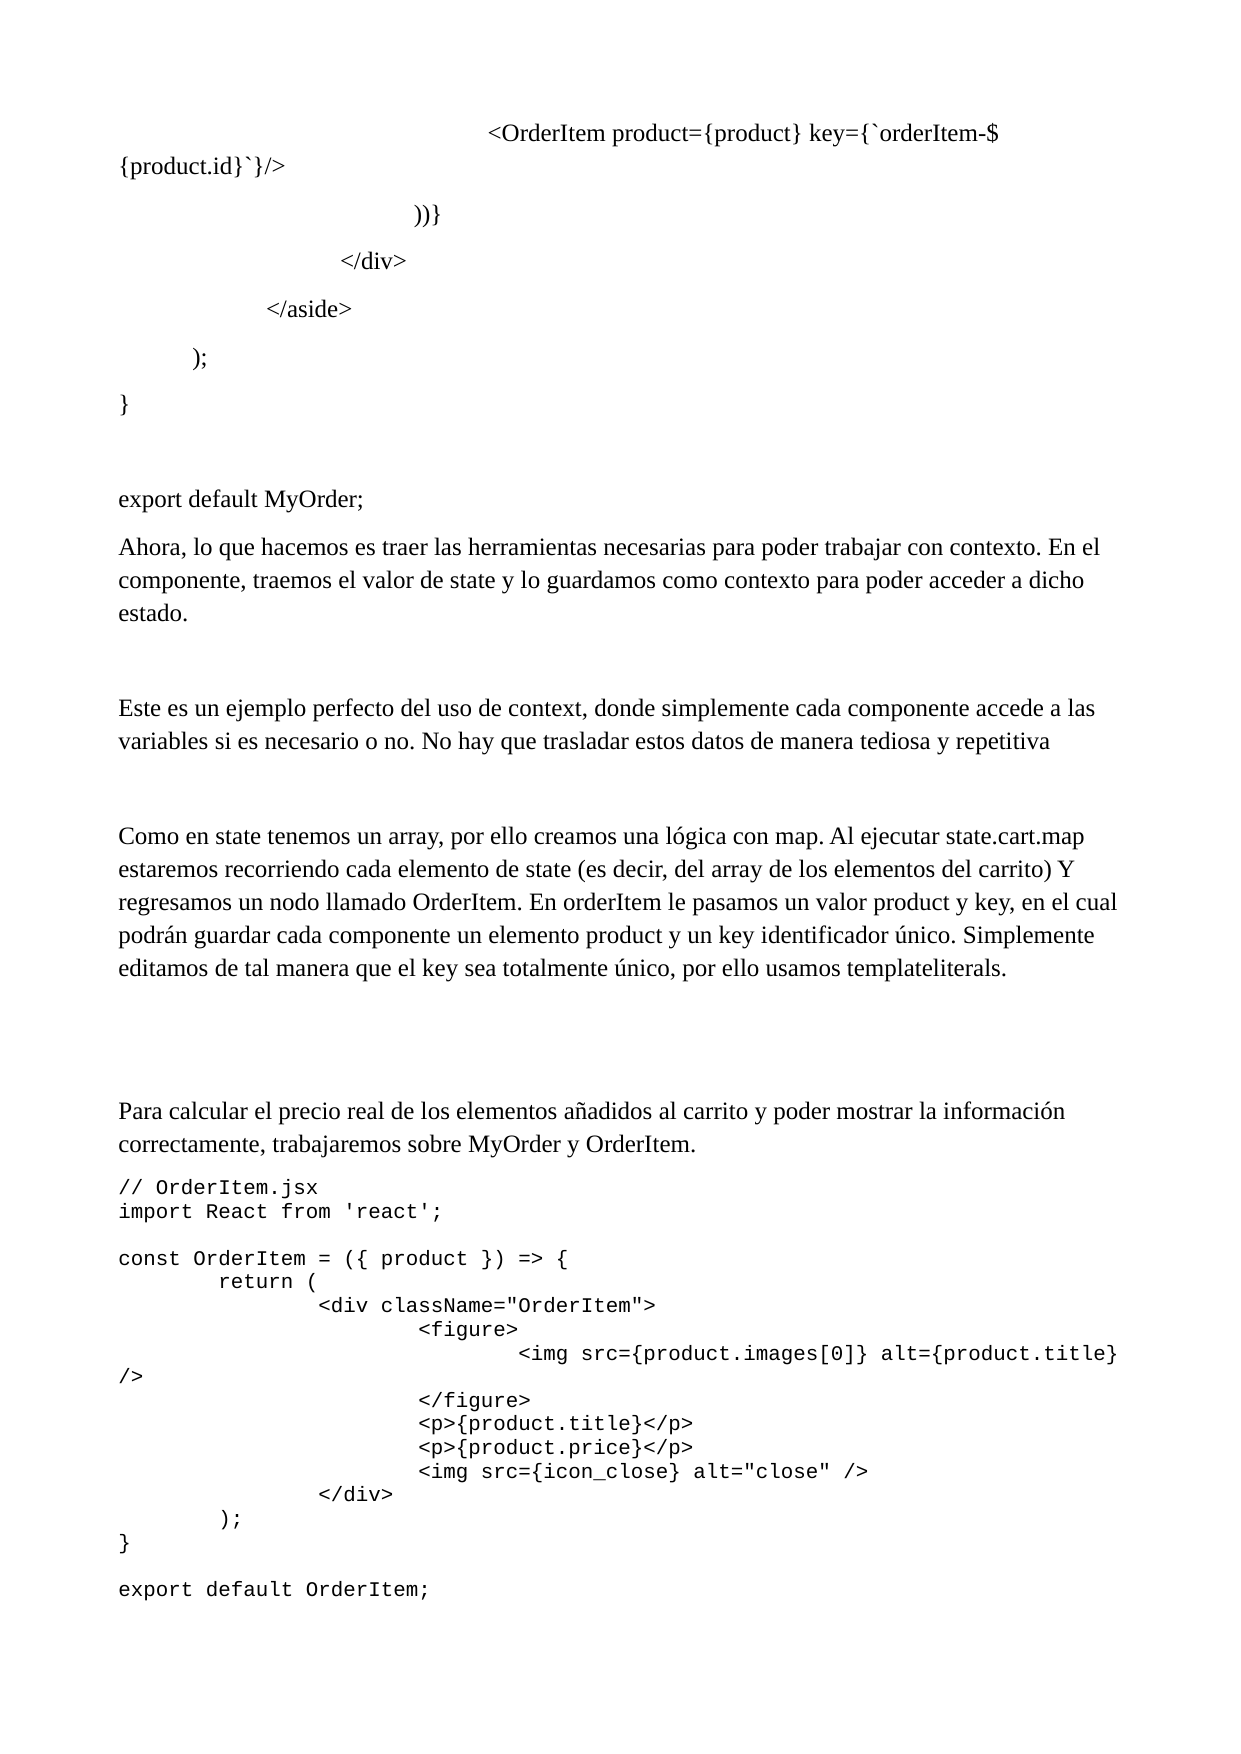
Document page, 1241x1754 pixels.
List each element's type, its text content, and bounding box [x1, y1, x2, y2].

text <OrderItem product={product} key={`orderItem-${product.id}`}/> [118, 118, 1122, 180]
text <img src={icon_close} alt="close" /> [118, 1461, 1122, 1484]
text <div className="OrderItem"> [118, 1295, 1122, 1319]
text ))} [118, 199, 1122, 227]
text <figure> [118, 1319, 1122, 1342]
text return ( [118, 1272, 1122, 1295]
text } [118, 389, 1122, 418]
text Para calcular el precio real de los elementos añadidos al carrito y poder mostrar la información correctamente, trabajaremos sobre MyOrder y OrderItem. [118, 1096, 1122, 1158]
text <p>{product.price}</p> [118, 1437, 1122, 1461]
text import React from 'react'; [118, 1201, 1122, 1224]
text </figure> [118, 1390, 1122, 1413]
text <p>{product.title}</p> [118, 1413, 1122, 1437]
text export default OrderItem; [118, 1579, 1122, 1603]
text ); [118, 1508, 1122, 1532]
text const OrderItem = ({ product }) => { [118, 1248, 1122, 1272]
text export default MyOrder; [118, 484, 1122, 513]
text Ahora, lo que hacemos es traer las herramientas necesarias para poder trabajar con contexto. En el componente, traemos el valor de state y lo guardamos como contexto para poder acceder a dicho estado. [118, 532, 1122, 627]
text Este es un ejemplo perfecto del uso de context, donde simplemente cada componente accede a las variables si es necesario o no. No hay que trasladar estos datos de manera tediosa y repetitiva [118, 693, 1122, 755]
text </aside> [118, 294, 1122, 323]
text </div> [118, 1484, 1122, 1508]
text Como en state tenemos un array, por ello creamos una lógica con map. Al ejecutar state.cart.map estaremos recorriendo cada elemento de state (es decir, del array de los elementos del carrito) Y regresamos un nodo llamado OrderItem. En orderItem le pasamos un valor product y key, en el cual podrán guardar cada componente un elemento product y un key identificador único. Simplemente editamos de tal manera que el key sea totalmente único, por ello usamos templateliterals. [118, 821, 1122, 982]
text </div> [118, 246, 1122, 275]
text // OrderItem.jsx [118, 1177, 1122, 1201]
text } [118, 1532, 1122, 1555]
text <img src={product.images[0]} alt={product.title} /> [118, 1342, 1122, 1390]
text ); [118, 342, 1122, 370]
